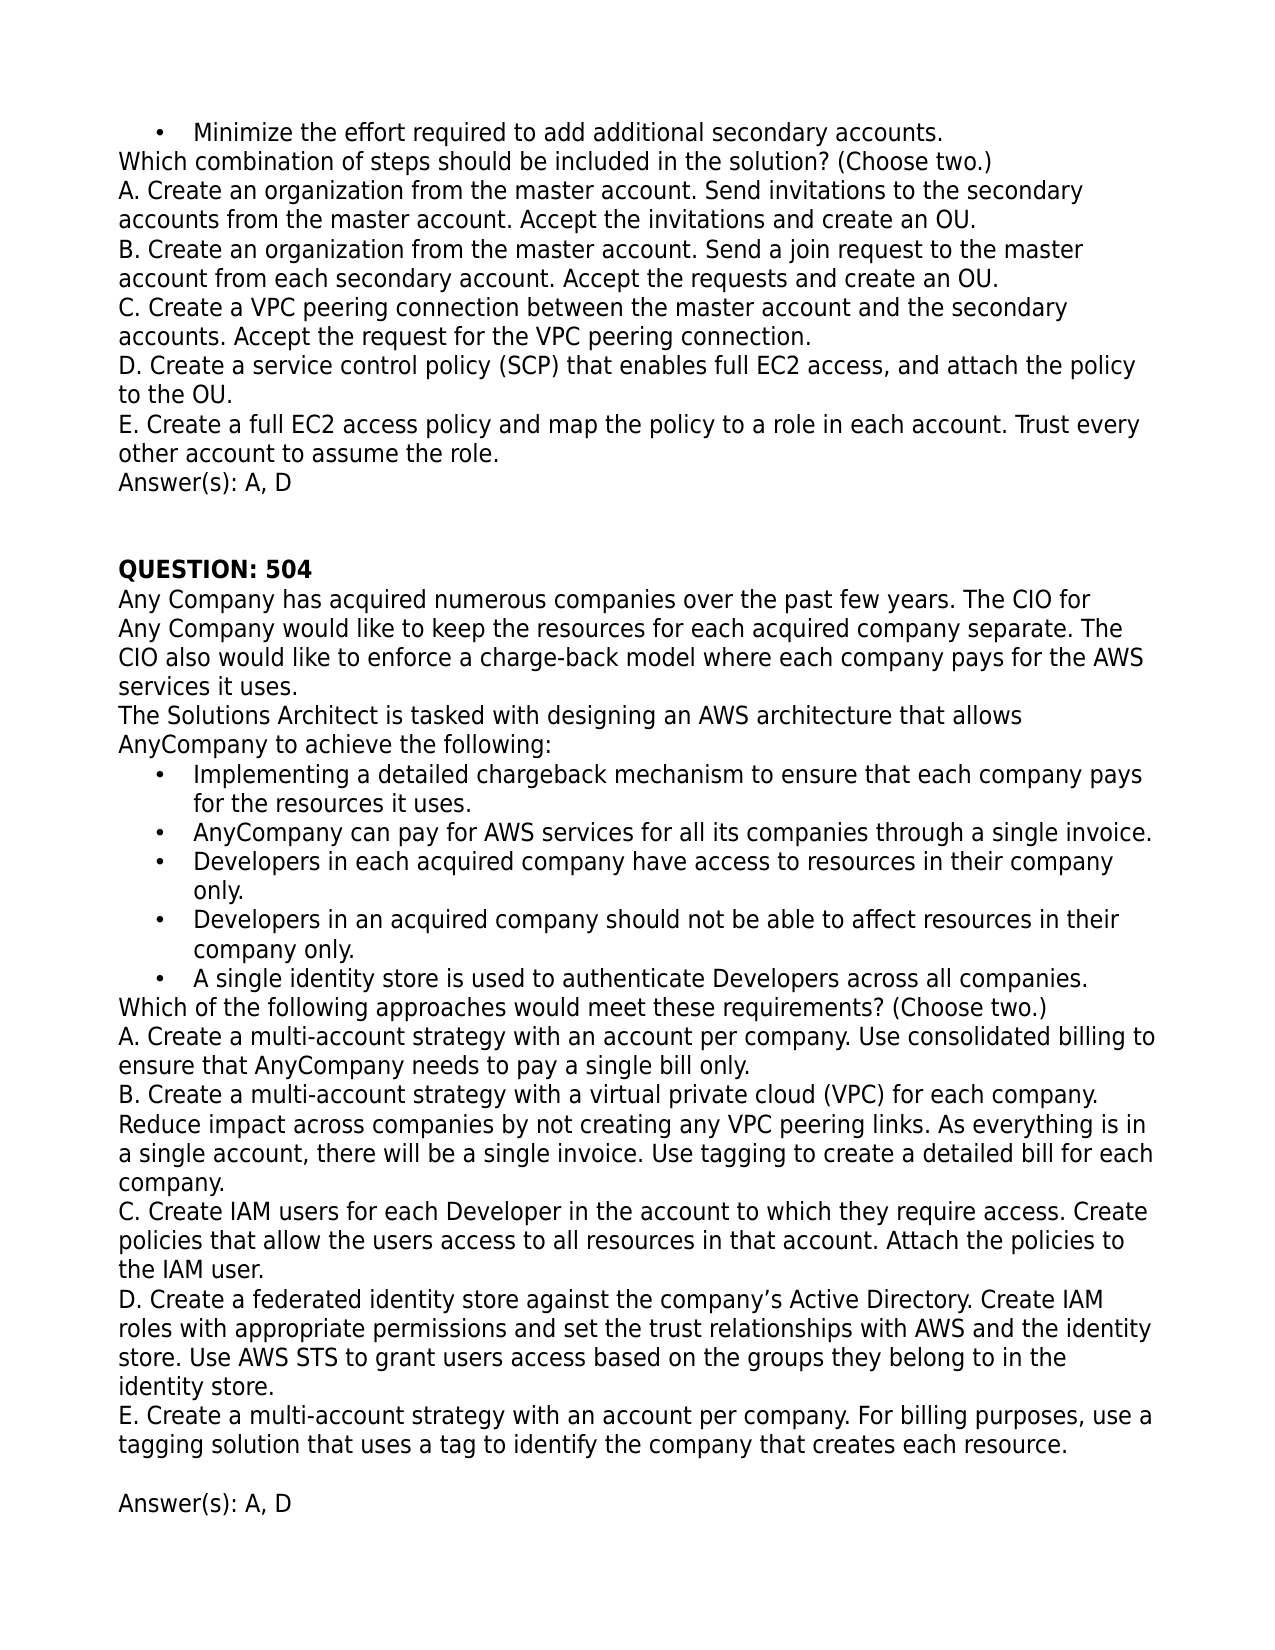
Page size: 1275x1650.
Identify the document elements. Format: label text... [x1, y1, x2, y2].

text A. Create a multi-account strategy with an account per company. Use consolidated billing to [118, 1022, 1157, 1051]
text D. Create a service control policy (SCP) that enables full EC2 access, and attach the policy to the OU. [118, 351, 1157, 410]
text tagging solution that uses a tag to identify the company that creates each resource. [118, 1431, 1157, 1460]
text D. Create a federated identity store against the company’s Active Directory. Create IAM roles with appropriate permissions and set the trust relationships with AWS and the identity store. Use AWS STS to grant users access based on the groups they belong to in the identity store. [118, 1285, 1157, 1401]
text other account to assume the role. [118, 439, 1157, 468]
text Which of the following approaches would meet these requirements? (Choose two.) [118, 993, 1157, 1022]
text The Solutions Architect is tasked with designing an AWS architecture that allows AnyCompany to achieve the following: [118, 701, 1157, 760]
text ensure that AnyCompany needs to pay a single bill only. [118, 1051, 1157, 1081]
text B. Create a multi-account strategy with a virtual private cloud (VPC) for each company. Reduce impact across companies by not creating any VPC peering links. As everything is in a single account, there will be a single invoice. Use tagging to create a detailed bill for each company. [118, 1081, 1157, 1197]
text C. Create IAM users for each Developer in the account to which they require access. Create [118, 1197, 1157, 1226]
list Developers in an acquired company should not be able to affect resources in their company only. [156, 906, 1157, 964]
text C. Create a VPC peering connection between the master account and the secondary accounts. Accept the request for the VPC peering connection. [118, 293, 1157, 351]
text E. Create a full EC2 access policy and map the policy to a role in each account. Trust every [118, 410, 1157, 439]
text Which combination of steps should be included in the solution? (Choose two.) [118, 147, 1157, 176]
text Any Company would like to keep the resources for each acquired company separate. The CIO also would like to enforce a charge-back model where each company pays for the AWS services it uses. [118, 614, 1157, 701]
list Minimize the effort required to add additional secondary accounts. [156, 118, 1157, 147]
text Answer(s): A, D [118, 1489, 1157, 1518]
list AnyCompany can pay for AWS services for all its companies through a single invoice. [156, 818, 1157, 847]
text QUESTION: 504 [118, 556, 1157, 585]
text Answer(s): A, D [118, 468, 1157, 497]
text B. Create an organization from the master account. Send a join request to the master account from each secondary account. Accept the requests and create an OU. [118, 235, 1157, 293]
text Any Company has acquired numerous companies over the past few years. The CIO for [118, 585, 1157, 614]
list Developers in each acquired company have access to resources in their company only. [156, 847, 1157, 906]
text E. Create a multi-account strategy with an account per company. For billing purposes, use a [118, 1401, 1157, 1431]
list Implementing a detailed chargeback mechanism to ensure that each company pays for the resources it uses. [156, 760, 1157, 818]
list A single identity store is used to authenticate Developers across all companies. [156, 964, 1157, 993]
text A. Create an organization from the master account. Send invitations to the secondary accounts from the master account. Accept the invitations and create an OU. [118, 176, 1157, 235]
text policies that allow the users access to all resources in that account. Attach the policies to the IAM user. [118, 1226, 1157, 1285]
